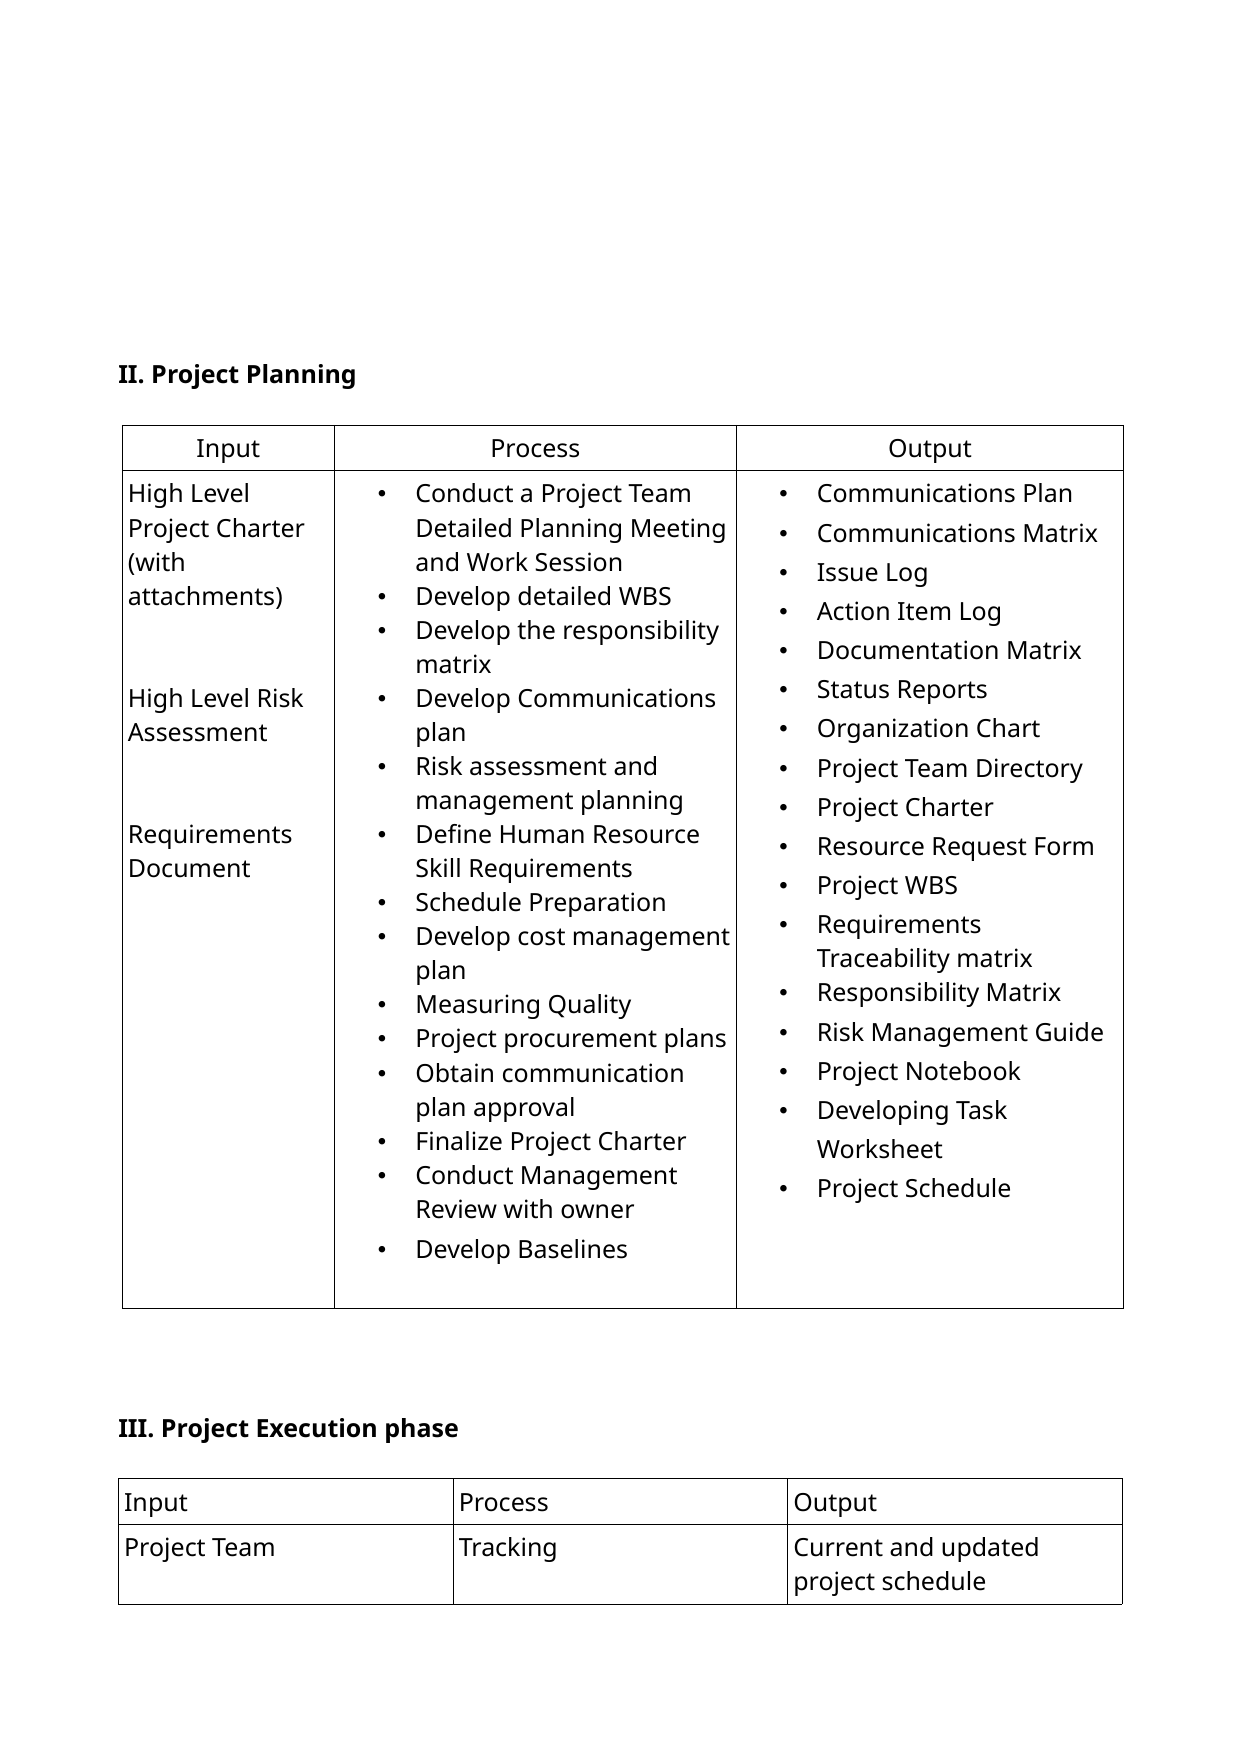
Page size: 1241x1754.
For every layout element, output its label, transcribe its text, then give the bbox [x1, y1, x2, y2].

table_cell Tracking [454, 1525, 787, 1604]
table_header Input [119, 1479, 453, 1524]
table_cell Project Team [119, 1525, 453, 1604]
text II. Project Planning [118, 357, 1122, 391]
table_cell High Level Project Charter (with attachments)  High Level Risk Assessment  Requirements Document [123, 471, 334, 1308]
table_header Process [335, 426, 736, 470]
text III. Project Execution phase [118, 1410, 1122, 1444]
table_header Output [788, 1479, 1122, 1524]
table_cell Communications Plan Communications Matrix Issue Log Action Item Log Documentation Matrix Status Reports Organization Chart Project Team Directory Project Charter Resource Request Form Project WBS Requirements Traceability matrix Responsibility Matrix Risk Management Guide Project Notebook Developing Task Worksheet Project Schedule [737, 471, 1123, 1308]
table_cell Conduct a Project Team Detailed Planning Meeting and Work Session Develop detailed WBS Develop the responsibility matrix Develop Communications plan Risk assessment and management planning Define Human Resource Skill Requirements Schedule Preparation Develop cost management plan Measuring Quality Project procurement plans Obtain communication plan approval Finalize Project Charter Conduct Management Review with owner Develop Baselines [335, 471, 736, 1308]
table_header Process [454, 1479, 787, 1524]
table_header Input [123, 426, 334, 470]
table_cell Current and updated project schedule [788, 1525, 1122, 1604]
table_header Output [737, 426, 1123, 470]
